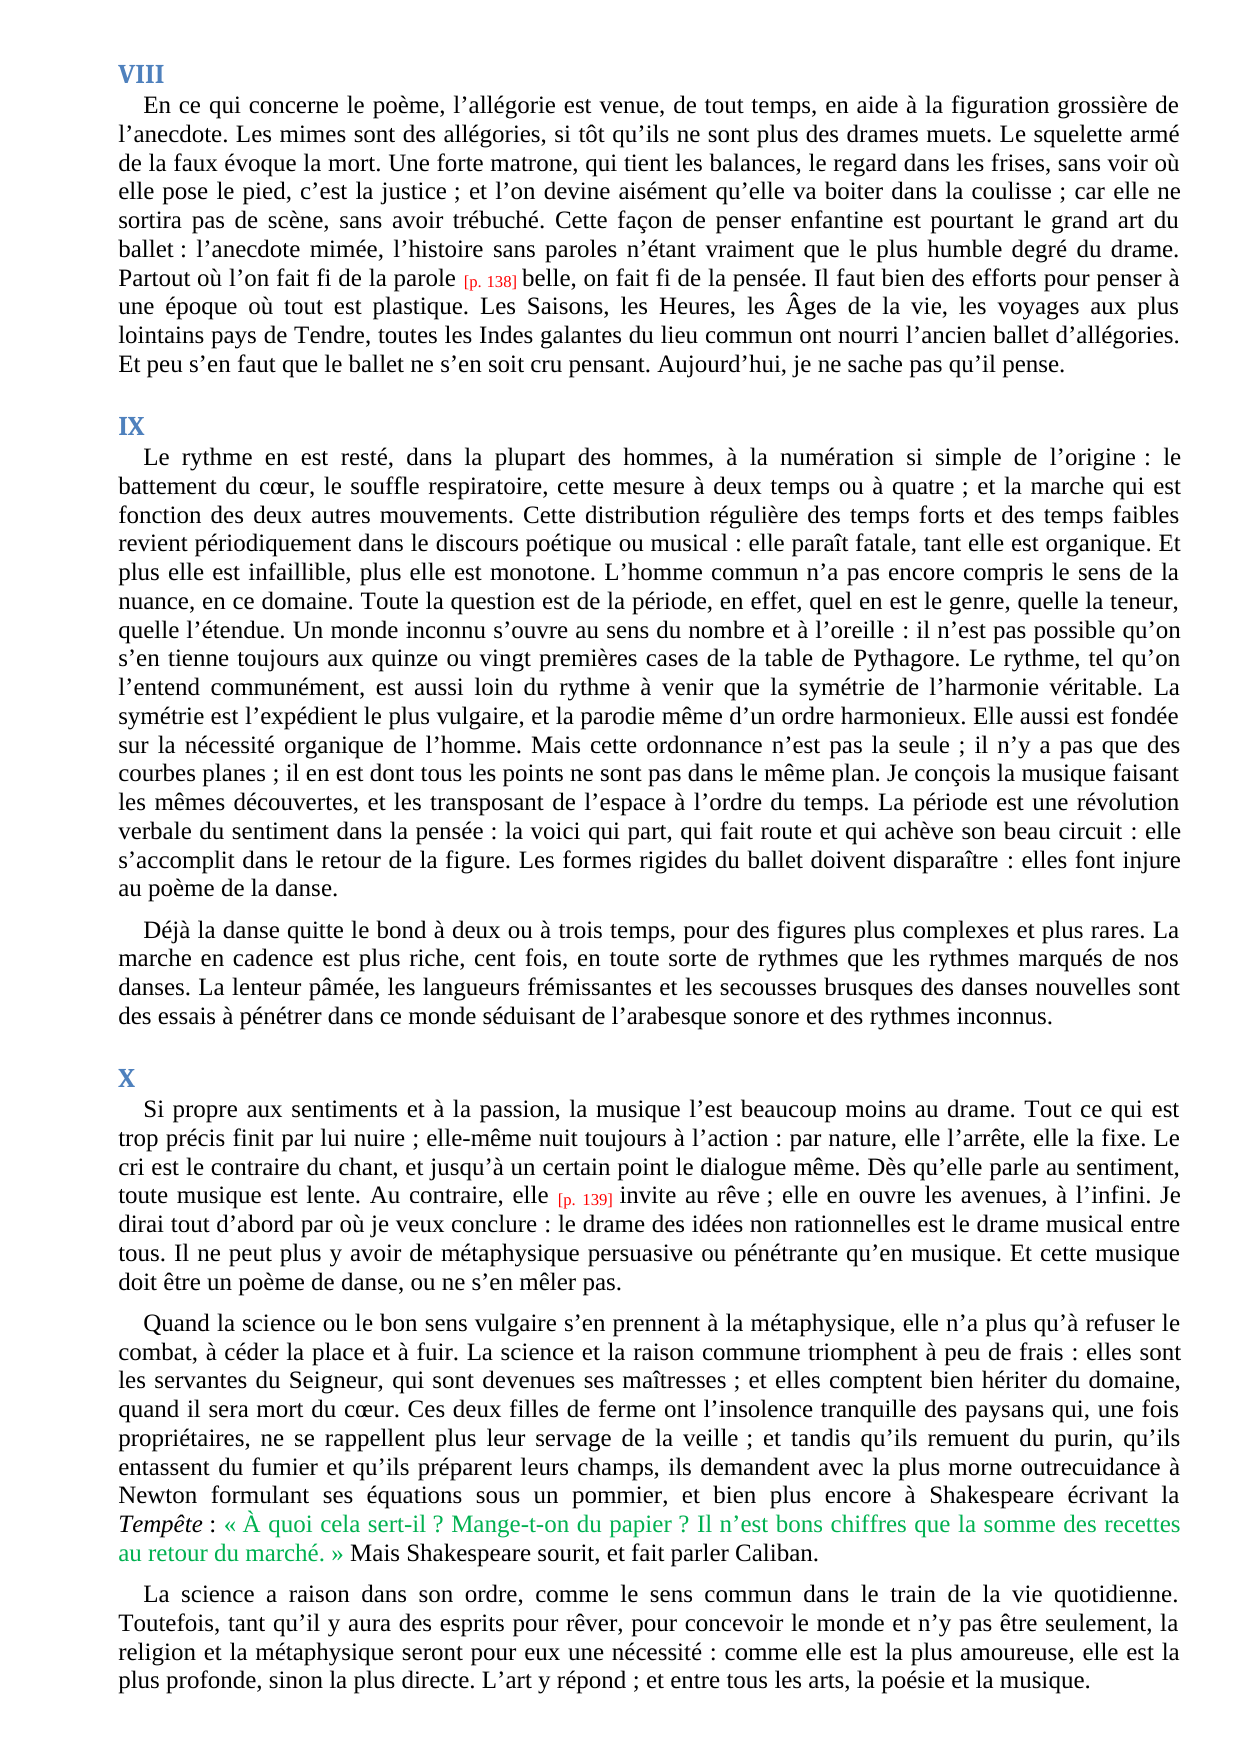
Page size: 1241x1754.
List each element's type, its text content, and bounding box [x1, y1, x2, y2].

text En ce qui concerne le poème, l’allégorie est venue, de tout temps, en aide à la figuration grossière de l’anecdote. Les mimes sont des allégories, si tôt qu’ils ne sont plus des drames muets. Le squelette armé de la faux évoque la mort. Une forte matrone, qui tient les balances, le regard dans les frises, sans voir où elle pose le pied, c’est la justice ; et l’on devine aisément qu’elle va boiter dans la coulisse ; car elle ne sortira pas de scène, sans avoir trébuché. Cette façon de penser enfantine est pourtant le grand art du ballet : l’anecdote mimée, l’histoire sans paroles n’étant vraiment que le plus humble degré du drame. Partout où l’on fait fi de la parole [p. 138] belle, on fait fi de la pensée. Il faut bien des efforts pour penser à une époque où tout est plastique. Les Saisons, les Heures, les Âges de la vie, les voyages aux plus lointains pays de Tendre, toutes les Indes galantes du lieu commun ont nourri l’ancien ballet d’allégories. Et peu s’en faut que le ballet ne s’en soit cru pensant. Aujourd’hui, je ne sache pas qu’il pense. [118, 90, 1181, 378]
text Quand la science ou le bon sens vulgaire s’en prennent à la métaphysique, elle n’a plus qu’à refuser le combat, à céder la place et à fuir. La science et la raison commune triomphent à peu de frais : elles sont les servantes du Seigneur, qui sont devenues ses maîtresses ; et elles comptent bien hériter du domaine, quand il sera mort du cœur. Ces deux filles de ferme ont l’insolence tranquille des paysans qui, une fois propriétaires, ne se rappellent plus leur servage de la veille ; et tandis qu’ils remuent du purin, qu’ils entassent du fumier et qu’ils préparent leurs champs, ils demandent avec la plus morne outrecuidance à Newton formulant ses équations sous un pommier, et bien plus encore à Shakespeare écrivant la Tempête : « À quoi cela sert-il ? Mange-t-on du papier ? Il n’est bons chiffres que la somme des recettes au retour du marché. » Mais Shakespeare sourit, et fait parler Caliban. [118, 1308, 1181, 1567]
subtitle IX [118, 411, 1181, 442]
subtitle X [118, 1063, 1181, 1094]
text Déjà la danse quitte le bond à deux ou à trois temps, pour des figures plus complexes et plus rares. La marche en cadence est plus riche, cent fois, en toute sorte de rythmes que les rythmes marqués de nos danses. La lenteur pâmée, les langueurs frémissantes et les secousses brusques des danses nouvelles sont des essais à pénétrer dans ce monde séduisant de l’arabesque sonore et des rythmes inconnus. [118, 915, 1181, 1030]
text Si propre aux sentiments et à la passion, la musique l’est beaucoup moins au drame. Tout ce qui est trop précis finit par lui nuire ; elle-même nuit toujours à l’action : par nature, elle l’arrête, elle la fixe. Le cri est le contraire du chant, et jusqu’à un certain point le dialogue même. Dès qu’elle parle au sentiment, toute musique est lente. Au contraire, elle [p. 139] invite au rêve ; elle en ouvre les avenues, à l’infini. Je dirai tout d’abord par où je veux conclure : le drame des idées non rationnelles est le drame musical entre tous. Il ne peut plus y avoir de métaphysique persuasive ou pénétrante qu’en musique. Et cette musique doit être un poème de danse, ou ne s’en mêler pas. [118, 1094, 1181, 1295]
text Le rythme en est resté, dans la plupart des hommes, à la numération si simple de l’origine : le battement du cœur, le souffle respiratoire, cette mesure à deux temps ou à quatre ; et la marche qui est fonction des deux autres mouvements. Cette distribution régulière des temps forts et des temps faibles revient périodiquement dans le discours poétique ou musical : elle paraît fatale, tant elle est organique. Et plus elle est infaillible, plus elle est monotone. L’homme commun n’a pas encore compris le sens de la nuance, en ce domaine. Toute la question est de la période, en effet, quel en est le genre, quelle la teneur, quelle l’étendue. Un monde inconnu s’ouvre au sens du nombre et à l’oreille : il n’est pas possible qu’on s’en tienne toujours aux quinze ou vingt premières cases de la table de Pythagore. Le rythme, tel qu’on l’entend communément, est aussi loin du rythme à venir que la symétrie de l’harmonie véritable. La symétrie est l’expédient le plus vulgaire, et la parodie même d’un ordre harmonieux. Elle aussi est fondée sur la nécessité organique de l’homme. Mais cette ordonnance n’est pas la seule ; il n’y a pas que des courbes planes ; il en est dont tous les points ne sont pas dans le même plan. Je conçois la musique faisant les mêmes découvertes, et les transposant de l’espace à l’ordre du temps. La période est une révolution verbale du sentiment dans la pensée : la voici qui part, qui fait route et qui achève son beau circuit : elle s’accomplit dans le retour de la figure. Les formes rigides du ballet doivent disparaître : elles font injure au poème de la danse. [118, 442, 1181, 902]
subtitle VIII [118, 59, 1181, 90]
text La science a raison dans son ordre, comme le sens commun dans le train de la vie quotidienne. Toutefois, tant qu’il y aura des esprits pour rêver, pour concevoir le monde et n’y pas être seulement, la religion et la métaphysique seront pour eux une nécessité : comme elle est la plus amoureuse, elle est la plus profonde, sinon la plus directe. L’art y répond ; et entre tous les arts, la poésie et la musique. [118, 1579, 1181, 1694]
